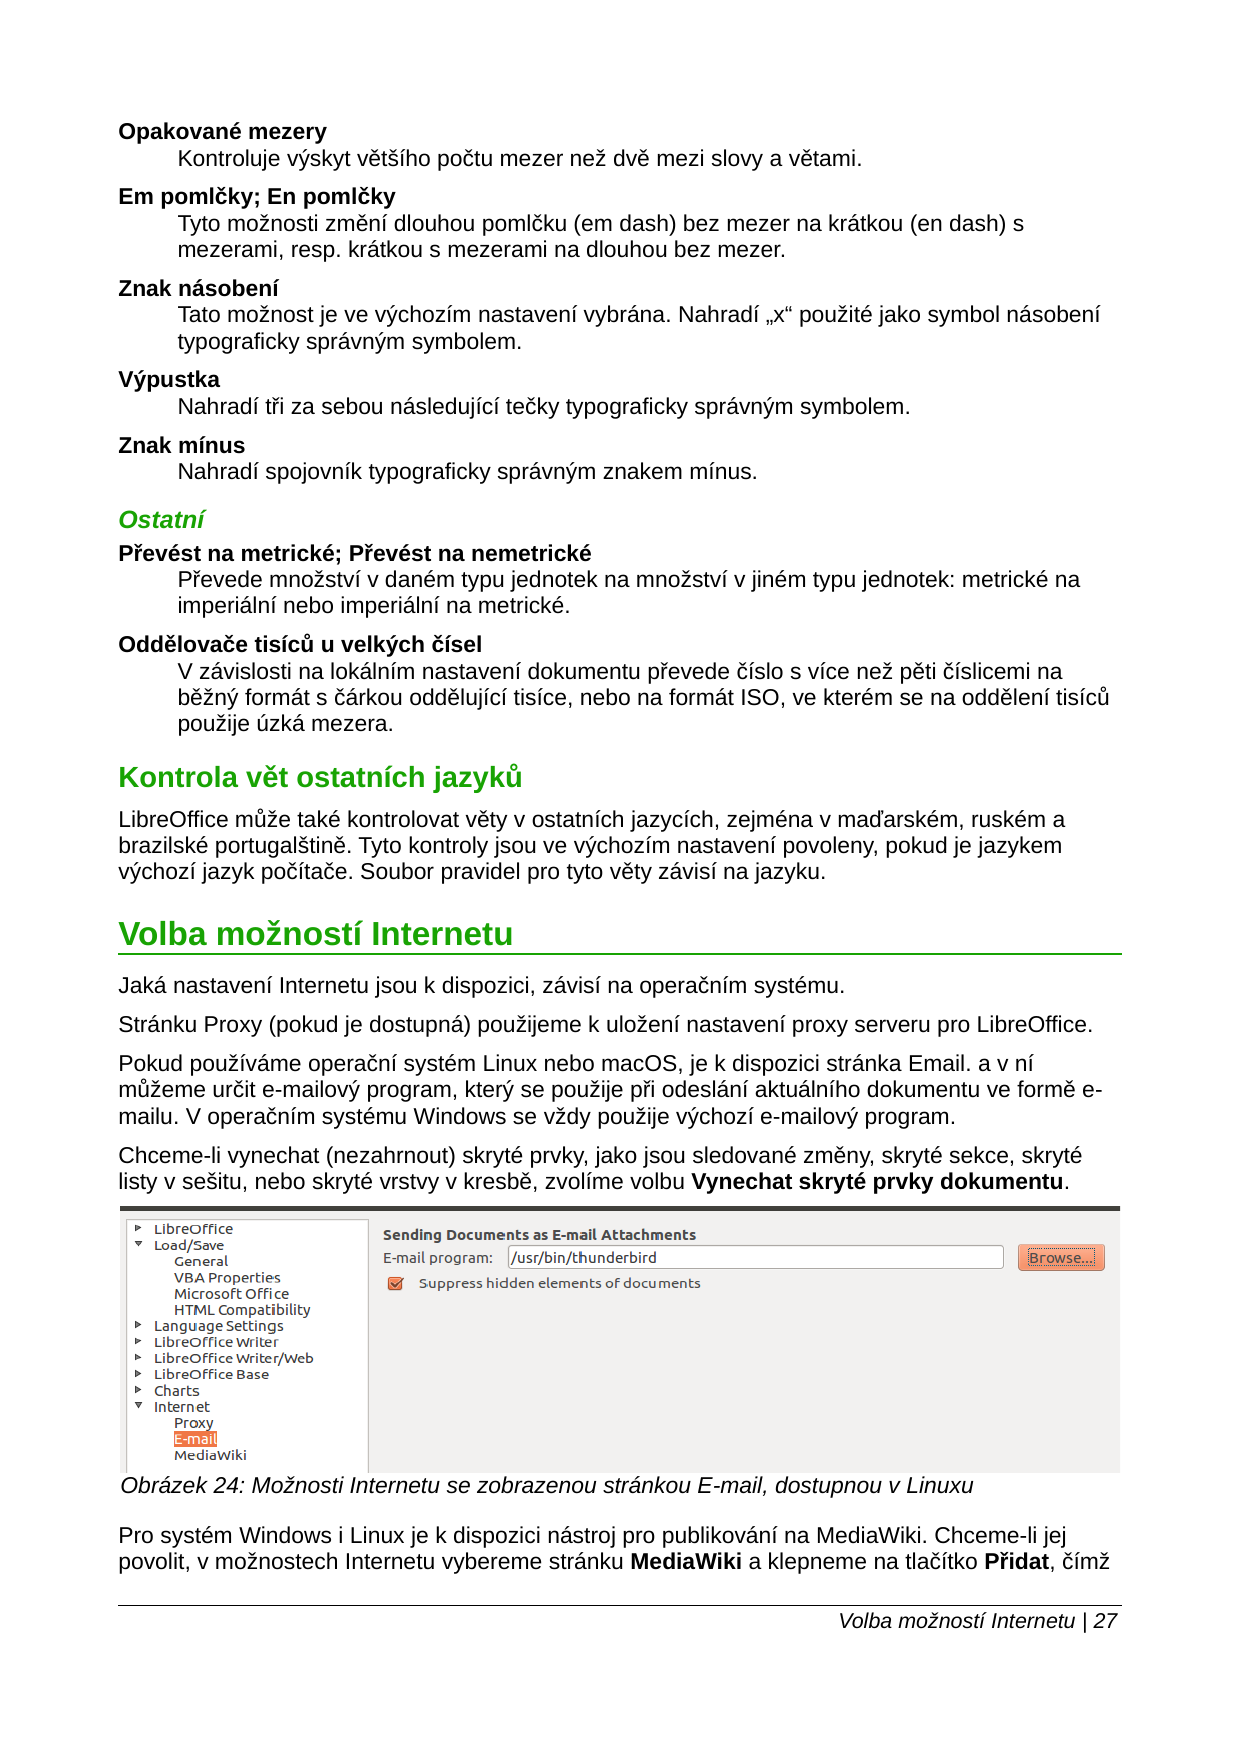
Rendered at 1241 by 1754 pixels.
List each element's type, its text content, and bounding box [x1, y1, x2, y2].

subtitle Volba možností Internetu [118, 914, 1122, 953]
text Chceme-li vynechat (nezahrnout) skryté prvky, jako jsou sledované změny, skryté sekce, skryté listy v sešitu, nebo skryté vrstvy v kresbě, zvolíme volbu Vynechat skryté prvky dokumentu. [118, 1142, 1122, 1194]
text Převést na metrické; Převést na nemetrické [118, 540, 1122, 566]
text Nahradí tři za sebou následující tečky typograficky správným symbolem. [177, 393, 1122, 419]
text Znak mínus [118, 432, 1122, 458]
text Tyto možnosti změní dlouhou pomlčku (em dash) bez mezer na krátkou (en dash) s mezerami, resp. krátkou s mezerami na dlouhou bez mezer. [177, 210, 1122, 262]
text Jaká nastavení Internetu jsou k dispozici, závisí na operačním systému. [118, 972, 1122, 999]
subtitle Kontrola vět ostatních jazyků [118, 760, 1122, 794]
text Výpustka [118, 366, 1122, 393]
text Pro systém Windows i Linux je k dispozici nástroj pro publikování na MediaWiki. Chceme-li jej povolit, v možnostech Internetu vybereme stránku MediaWiki a klepneme na tlačítko Přidat, čímž [118, 1522, 1122, 1574]
text Nahradí spojovník typograficky správným znakem mínus. [177, 458, 1122, 484]
text Znak násobení [118, 275, 1122, 301]
text Tato možnost je ve výchozím nastavení vybrána. Nahradí „x“ použité jako symbol násobení typograficky správným symbolem. [177, 301, 1122, 354]
text Převede množství v daném typu jednotek na množství v jiném typu jednotek: metrické na imperiální nebo imperiální na metrické. [177, 566, 1122, 619]
subtitle Ostatní [118, 505, 1122, 534]
text Oddělovače tisíců u velkých čísel [118, 631, 1122, 658]
text Em pomlčky; En pomlčky [118, 183, 1122, 210]
text Opakované mezery [118, 118, 1122, 144]
text V závislosti na lokálním nastavení dokumentu převede číslo s více než pěti číslicemi na běžný formát s čárkou oddělující tisíce, nebo na formát ISO, ve kterém se na oddělení tisíců použije úzká mezera. [177, 658, 1122, 737]
text Kontroluje výskyt většího počtu mezer než dvě mezi slovy a větami. [177, 144, 1122, 171]
text Stránku Proxy (pokud je dostupná) použijeme k uložení nastavení proxy serveru pro LibreOffice. [118, 1011, 1122, 1038]
text Pokud používáme operační systém Linux nebo macOS, je k dispozici stránka Email. a v ní můžeme určit e-mailový program, který se použije při odeslání aktuálního dokumentu ve formě e-mailu. V operačním systému Windows se vždy použije výchozí e-mailový program. [118, 1050, 1122, 1129]
text Obrázek 24: Možnosti Internetu se zobrazenou stránkou E-mail, dostupnou v Linuxu [120, 1473, 1120, 1499]
picture [120, 1206, 1121, 1473]
text LibreOffice může také kontrolovat věty v ostatních jazycích, zejména v maďarském, ruském a brazilské portugalštině. Tyto kontroly jsou ve výchozím nastavení povoleny, pokud je jazykem výchozí jazyk počítače. Soubor pravidel pro tyto věty závisí na jazyku. [118, 806, 1122, 885]
